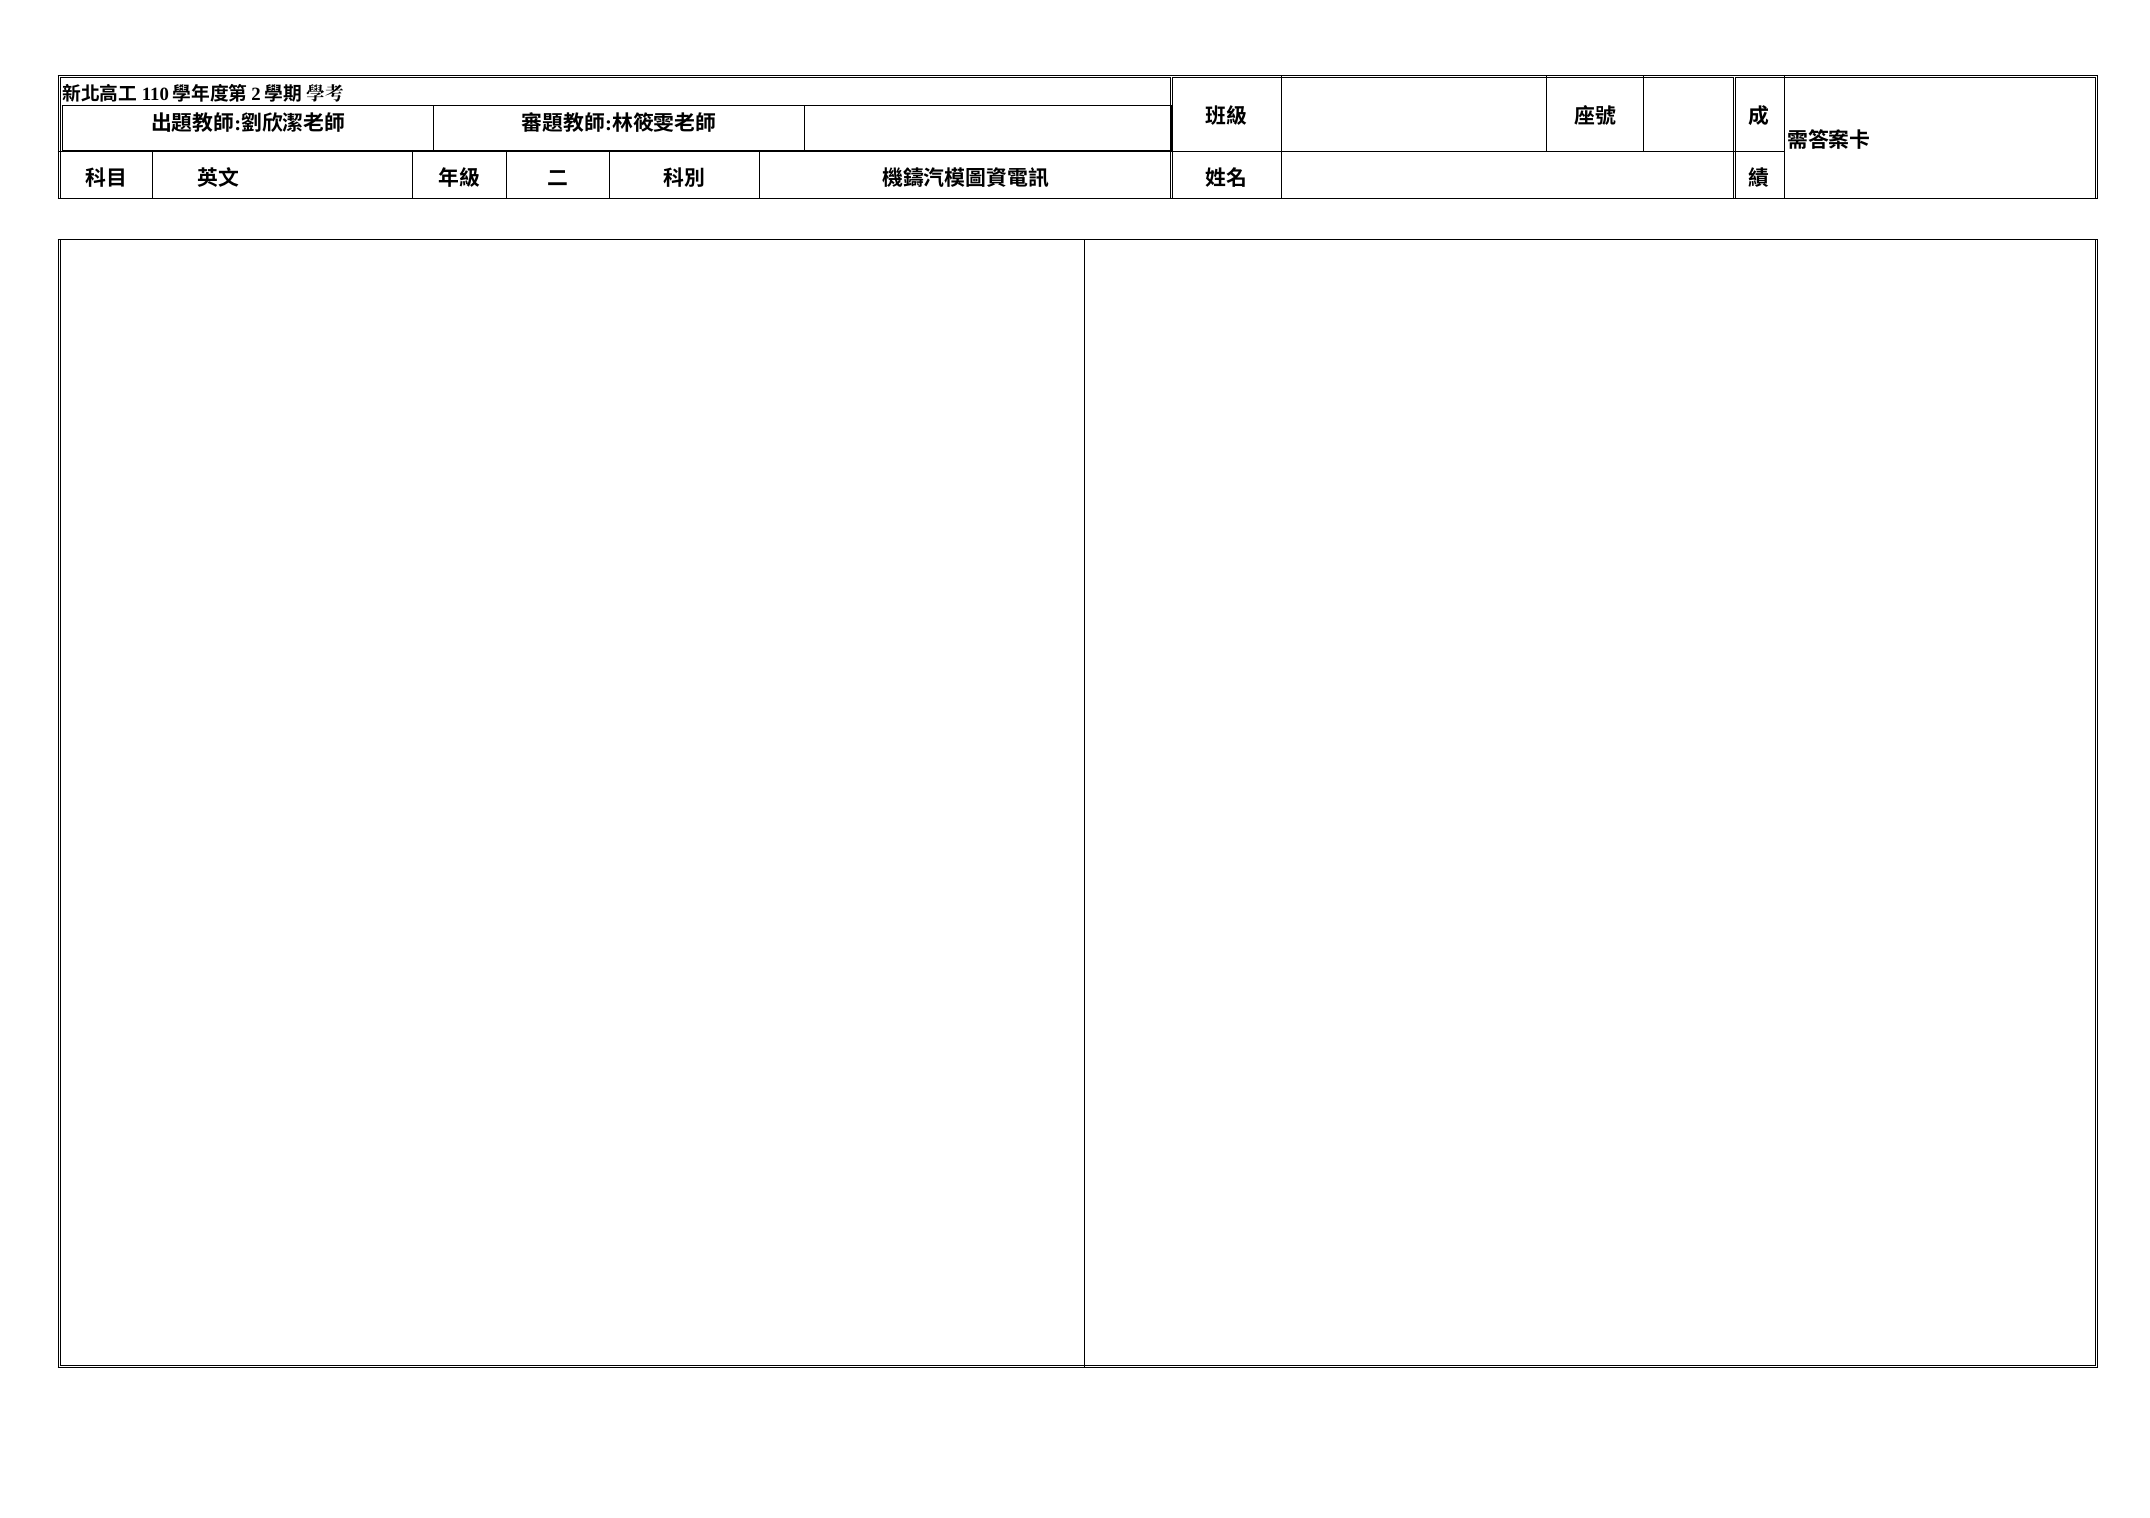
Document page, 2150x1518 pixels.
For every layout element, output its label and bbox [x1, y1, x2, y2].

table_cell [1085, 240, 2095, 1365]
table_cell [61, 240, 1084, 1365]
